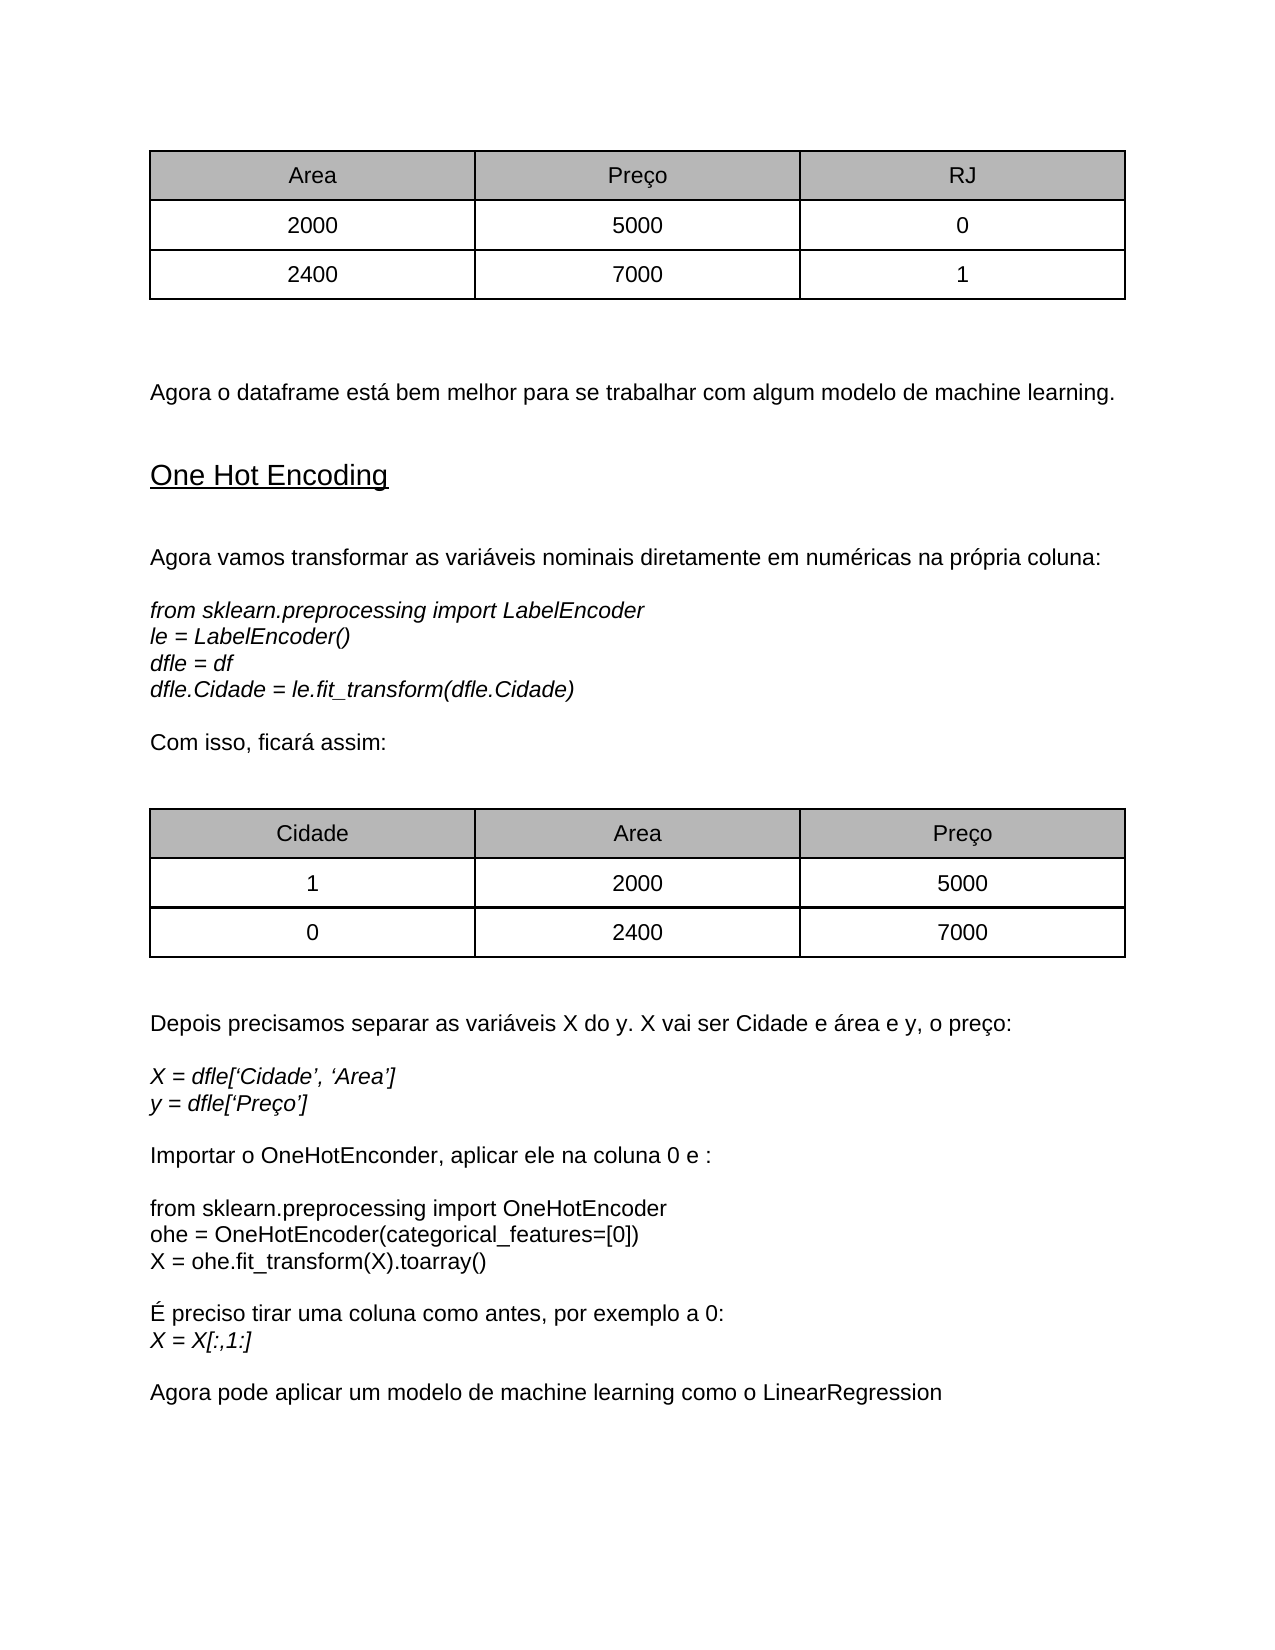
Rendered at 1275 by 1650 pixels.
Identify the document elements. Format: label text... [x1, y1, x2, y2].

table_cell 7000 [801, 909, 1124, 956]
text y = dfle[‘Preço’] [150, 1089, 1125, 1116]
text Agora o dataframe está bem melhor para se trabalhar com algum modelo de machine learning. [150, 379, 1125, 405]
text X = X[:,1:] [150, 1327, 1125, 1353]
table_cell 2000 [151, 201, 474, 248]
text Depois precisamos separar as variáveis X do y. X vai ser Cidade e área e y, o preço: [150, 1010, 1125, 1037]
text Importar o OneHotEnconder, aplicar ele na coluna 0 e : [150, 1142, 1125, 1168]
text from sklearn.preprocessing import LabelEncoder [150, 597, 1125, 623]
table_cell 2000 [476, 859, 799, 906]
text Agora pode aplicar um modelo de machine learning como o LinearRegression [150, 1379, 1125, 1406]
text É preciso tirar uma coluna como antes, por exemplo a 0: [150, 1300, 1125, 1327]
table_cell 2400 [476, 909, 799, 956]
table_header Preço [801, 810, 1124, 857]
table_header Cidade [151, 810, 474, 857]
table_cell 1 [801, 251, 1124, 298]
table_cell 7000 [476, 251, 799, 298]
text ohe = OneHotEncoder(categorical_features=[0]) [150, 1221, 1125, 1248]
text dfle.Cidade = le.fit_transform(dfle.Cidade) [150, 676, 1125, 702]
text X = dfle[‘Cidade’, ‘Area’] [150, 1063, 1125, 1089]
table_cell 2400 [151, 251, 474, 298]
text dfle = df [150, 650, 1125, 676]
text le = LabelEncoder() [150, 623, 1125, 650]
text X = ohe.fit_transform(X).toarray() [150, 1248, 1125, 1274]
text Agora vamos transformar as variáveis nominais diretamente em numéricas na própria coluna: [150, 544, 1125, 571]
table_header Preço [476, 152, 799, 199]
table_header RJ [801, 152, 1124, 199]
table_header Area [476, 810, 799, 857]
table_cell 5000 [476, 201, 799, 248]
text One Hot Encoding [150, 458, 1125, 492]
table_cell 1 [151, 859, 474, 906]
text from sklearn.preprocessing import OneHotEncoder [150, 1195, 1125, 1221]
text Com isso, ficará assim: [150, 729, 1125, 755]
table_header Area [151, 152, 474, 199]
table_cell 5000 [801, 859, 1124, 906]
table_cell 0 [801, 201, 1124, 248]
table_cell 0 [151, 909, 474, 956]
